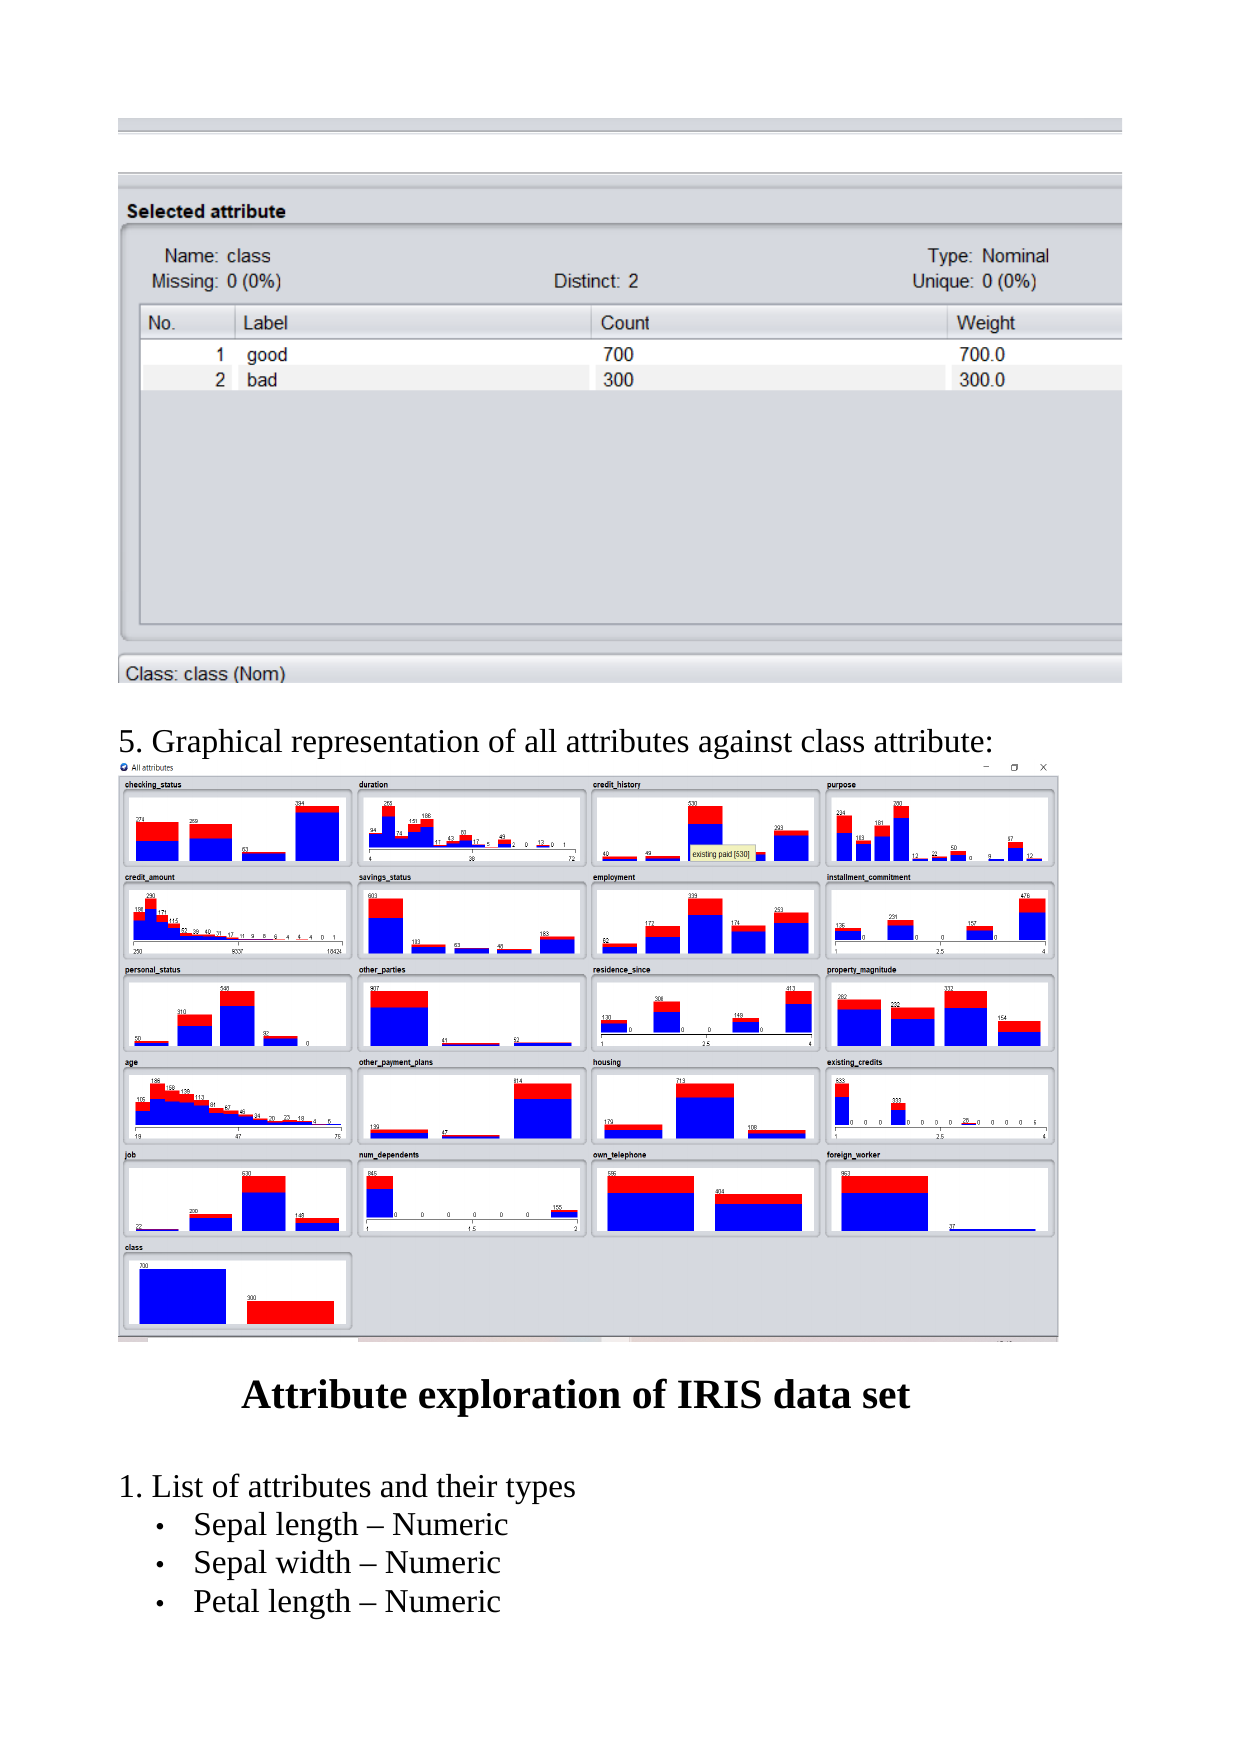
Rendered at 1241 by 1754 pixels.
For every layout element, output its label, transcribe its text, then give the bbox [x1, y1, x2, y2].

list Petal length – Numeric [156, 1581, 1122, 1619]
picture [118, 118, 1123, 683]
list 5. Graphical representation of all attributes against class attribute: [118, 721, 1122, 759]
list Sepal length – Numeric [156, 1504, 1122, 1542]
list Sepal width – Numeric [156, 1542, 1122, 1581]
picture [118, 759, 1059, 1342]
list 1. List of attributes and their types [118, 1466, 1122, 1504]
list Attribute exploration of IRIS data set [118, 1370, 1122, 1418]
